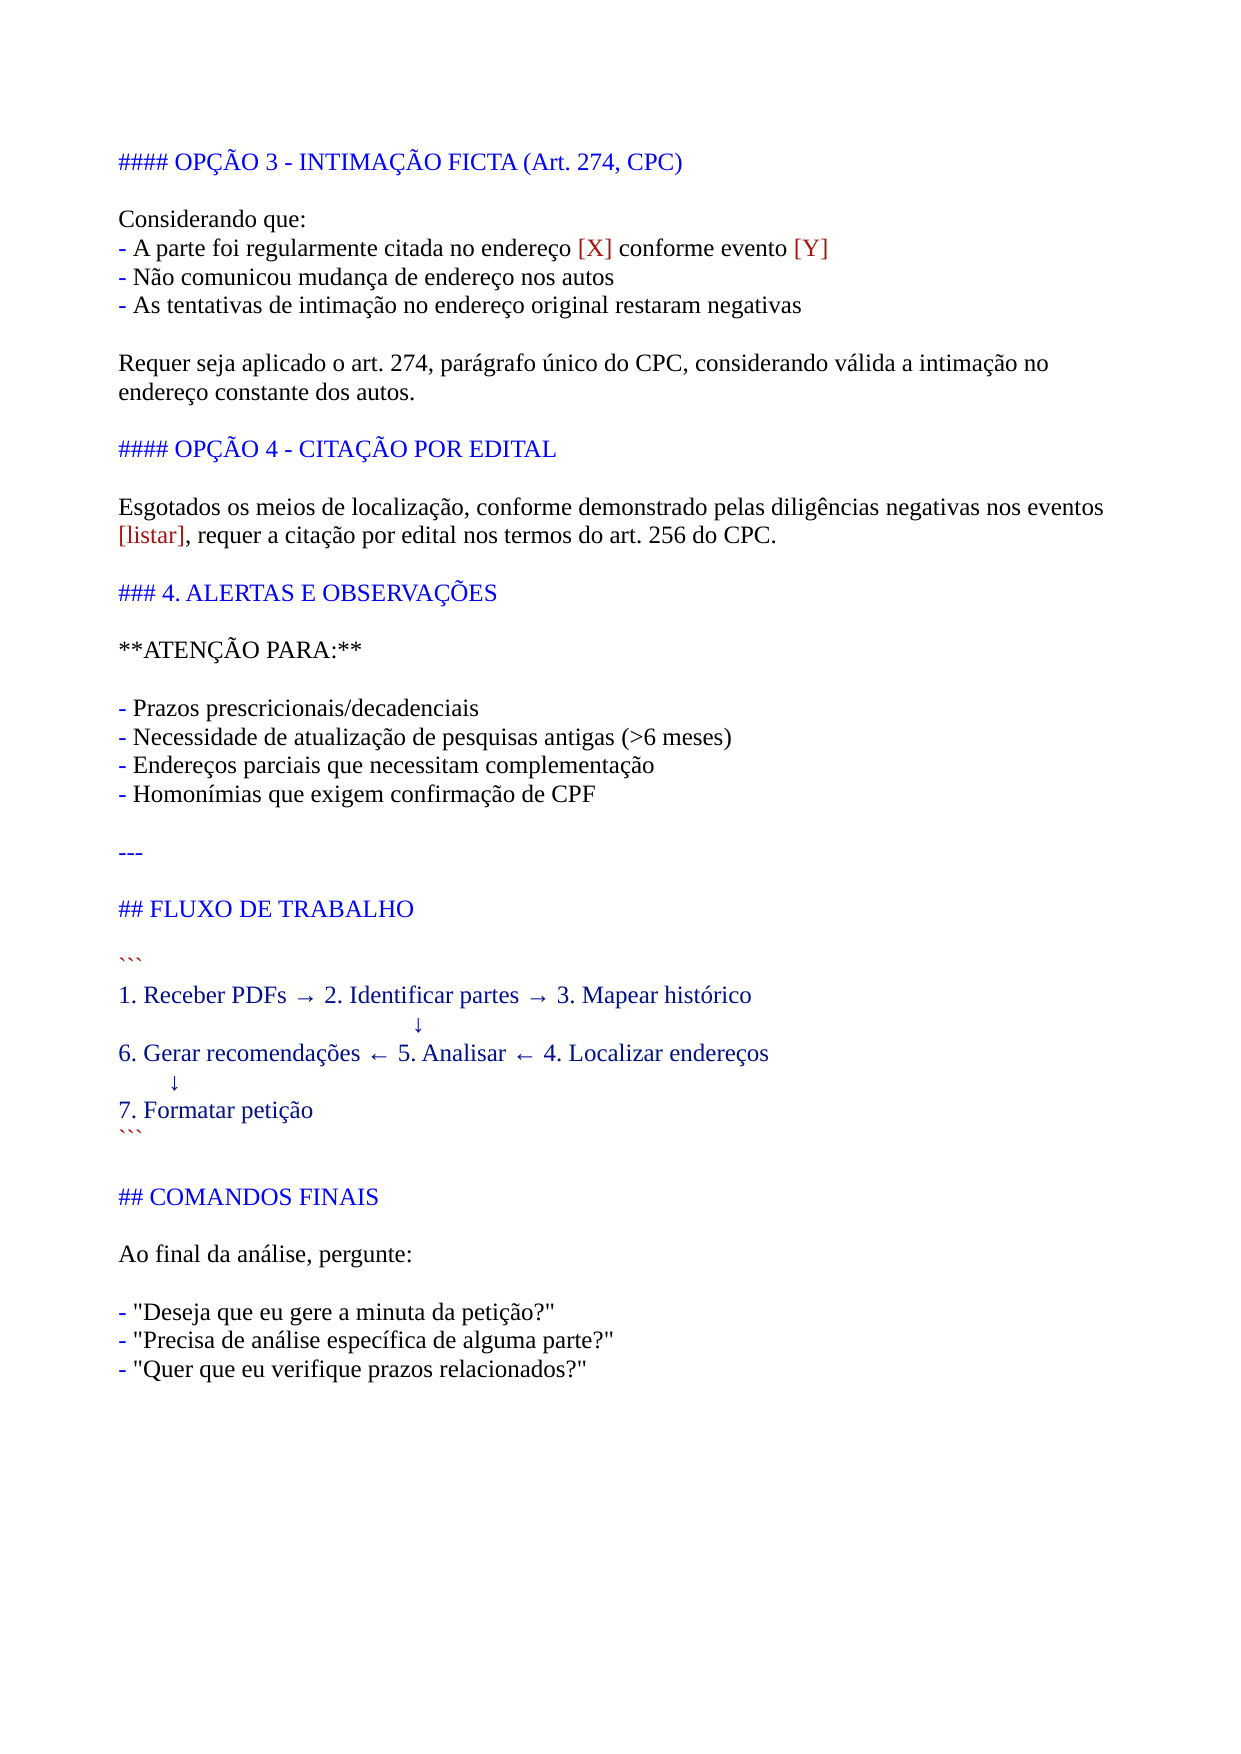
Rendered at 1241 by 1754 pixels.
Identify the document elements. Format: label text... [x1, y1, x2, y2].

text ## FLUXO DE TRABALHO [118, 894, 1122, 923]
text ``` [118, 1124, 1122, 1153]
text - Prazos prescricionais/decadenciais [118, 693, 1122, 722]
text ↓ [118, 1009, 1122, 1038]
text ### 4. ALERTAS E OBSERVAÇÕES [118, 578, 1122, 607]
text 1. Receber PDFs → 2. Identificar partes → 3. Mapear histórico [118, 981, 1122, 1009]
text - Necessidade de atualização de pesquisas antigas (>6 meses) [118, 722, 1122, 751]
text - As tentativas de intimação no endereço original restaram negativas [118, 291, 1122, 319]
text - A parte foi regularmente citada no endereço [X] conforme evento [Y] [118, 233, 1122, 262]
text ## COMANDOS FINAIS [118, 1182, 1122, 1211]
text Esgotados os meios de localização, conforme demonstrado pelas diligências negativas nos eventos [listar], requer a citação por edital nos termos do art. 256 do CPC. [118, 492, 1122, 549]
text **ATENÇÃO PARA:** [118, 636, 1122, 664]
text ↓ [118, 1067, 1122, 1096]
text #### OPÇÃO 3 - INTIMAÇÃO FICTA (Art. 274, CPC) [118, 147, 1122, 176]
text #### OPÇÃO 4 - CITAÇÃO POR EDITAL [118, 434, 1122, 463]
text ``` [118, 952, 1122, 981]
text - Homonímias que exigem confirmação de CPF [118, 779, 1122, 808]
text Considerando que: [118, 204, 1122, 233]
text Ao final da análise, pergunte: [118, 1239, 1122, 1268]
text 6. Gerar recomendações ← 5. Analisar ← 4. Localizar endereços [118, 1038, 1122, 1067]
text - Não comunicou mudança de endereço nos autos [118, 262, 1122, 291]
text - "Deseja que eu gere a minuta da petição?" [118, 1297, 1122, 1326]
text - Endereços parciais que necessitam complementação [118, 751, 1122, 779]
text - "Precisa de análise específica de alguma parte?" [118, 1326, 1122, 1354]
text - "Quer que eu verifique prazos relacionados?" [118, 1354, 1122, 1383]
text --- [118, 837, 1122, 866]
text 7. Formatar petição [118, 1096, 1122, 1124]
text Requer seja aplicado o art. 274, parágrafo único do CPC, considerando válida a intimação no endereço constante dos autos. [118, 348, 1122, 406]
